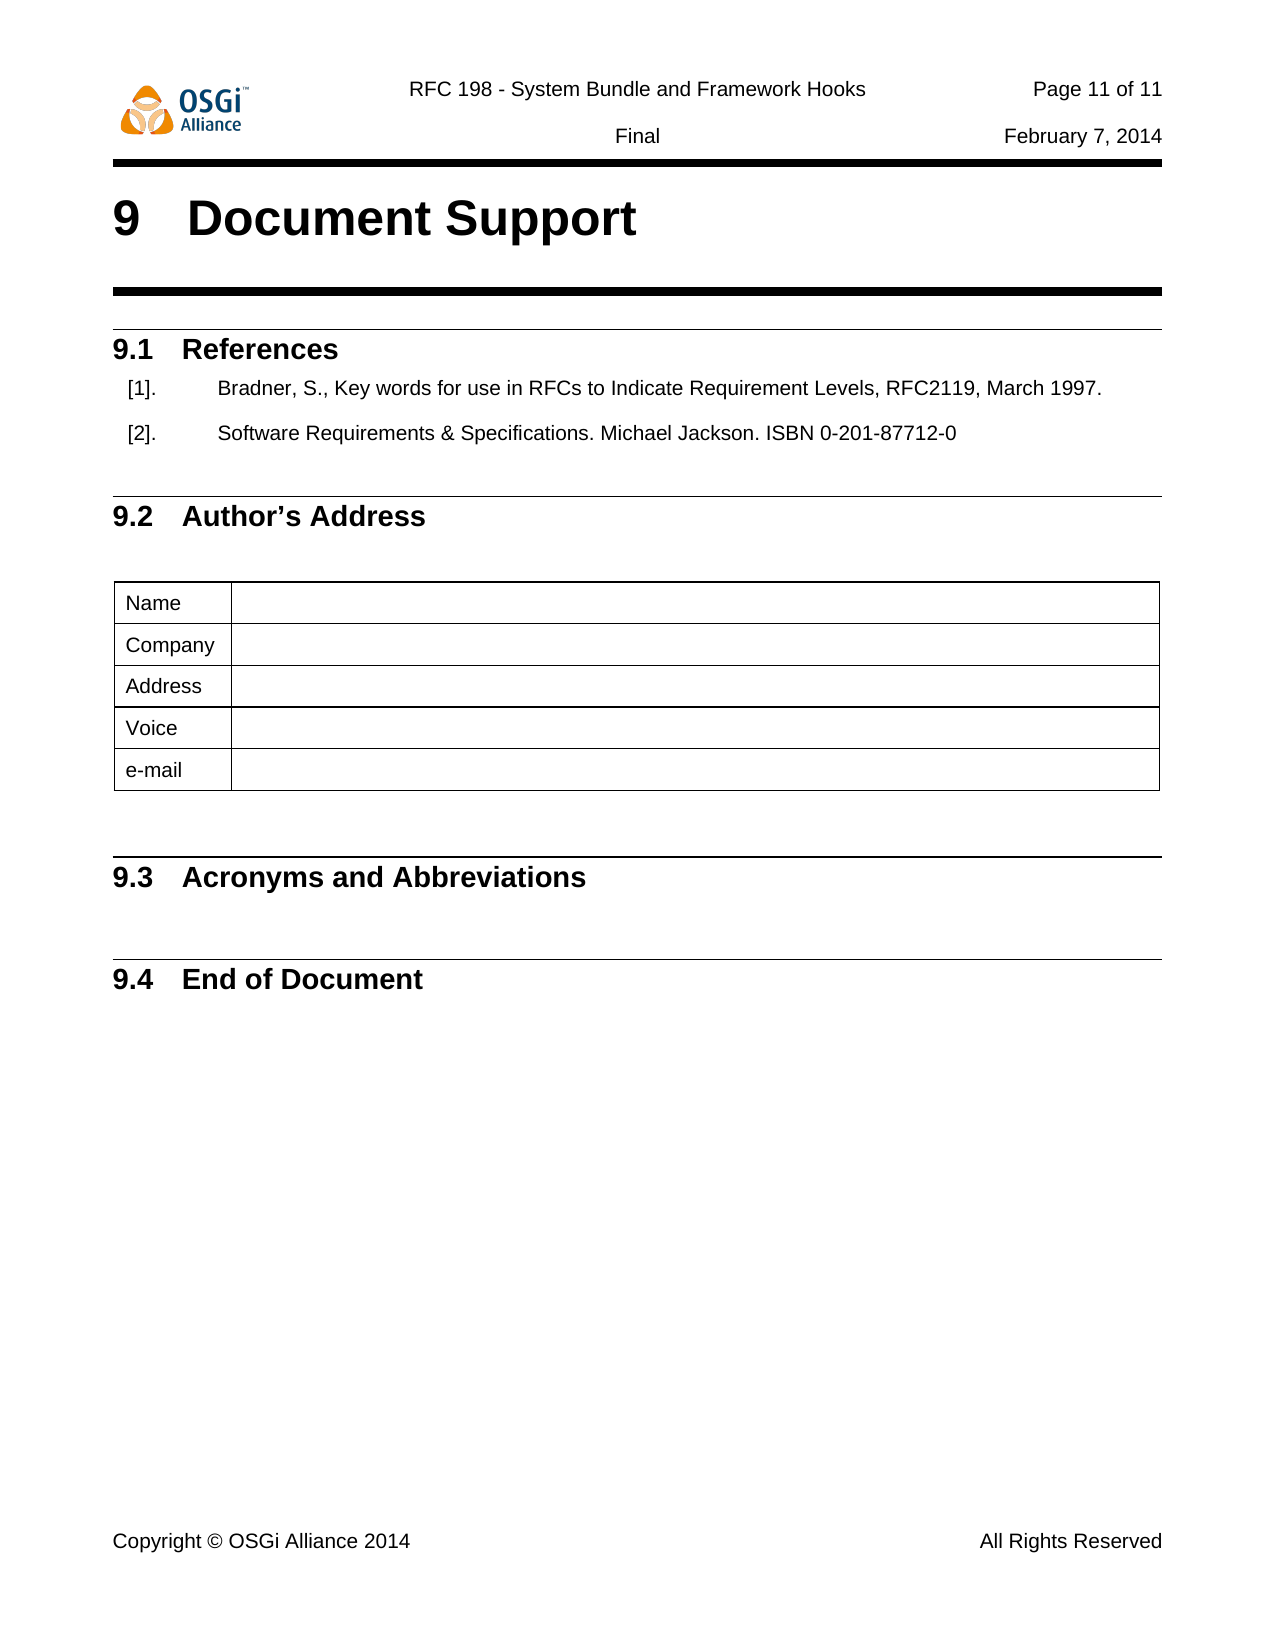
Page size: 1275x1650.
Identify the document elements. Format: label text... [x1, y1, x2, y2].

table_cell [232, 749, 1159, 790]
table_cell Company [115, 624, 231, 665]
subtitle References [112, 330, 1162, 366]
table_cell [232, 624, 1159, 665]
table_cell [232, 666, 1159, 706]
table_cell Voice [115, 708, 231, 748]
subtitle Acronyms and Abbreviations [112, 857, 1162, 893]
table_header [232, 583, 1159, 623]
subtitle Author’s Address [112, 497, 1162, 532]
table_cell [232, 708, 1159, 748]
subtitle Document Support [112, 160, 1162, 296]
picture [113, 78, 257, 142]
table_header Name [115, 583, 231, 623]
table_cell Address [115, 666, 231, 706]
list Bradner, S., Key words for use in RFCs to Indicate Requirement Levels, RFC2119, March 1997. [127, 376, 1162, 400]
table_cell e-mail [115, 749, 231, 790]
list Software Requirements & Specifications. Michael Jackson. ISBN 0-201-87712-0 [127, 421, 1162, 445]
subtitle End of Document [112, 960, 1162, 995]
